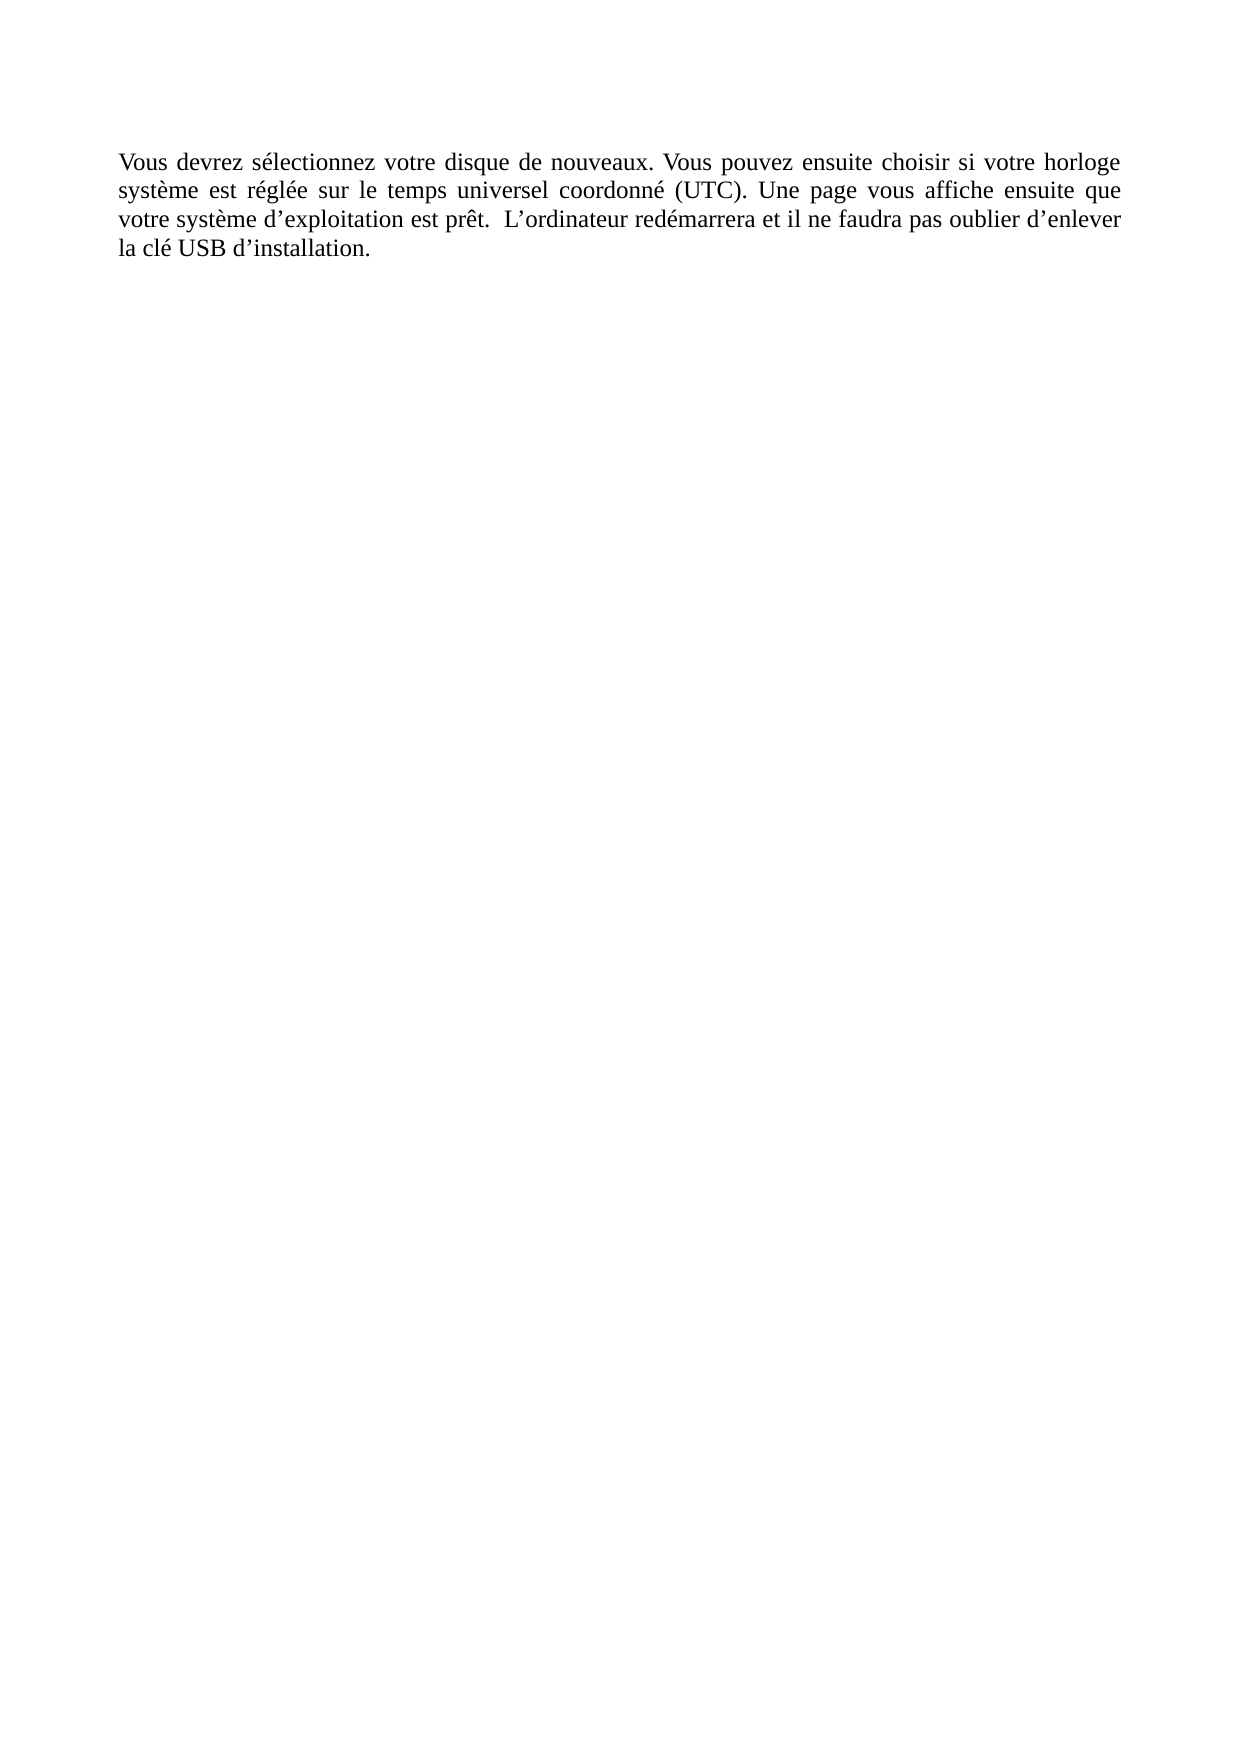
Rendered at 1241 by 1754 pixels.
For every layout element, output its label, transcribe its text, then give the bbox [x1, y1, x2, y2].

text Vous devrez sélectionnez votre disque de nouveaux. Vous pouvez ensuite choisir si votre horloge système est réglée sur le temps universel coordonné (UTC). Une page vous affiche ensuite que votre système d’exploitation est prêt. L’ordinateur redémarrera et il ne faudra pas oublier d’enlever la clé USB d’installation. [118, 147, 1122, 262]
